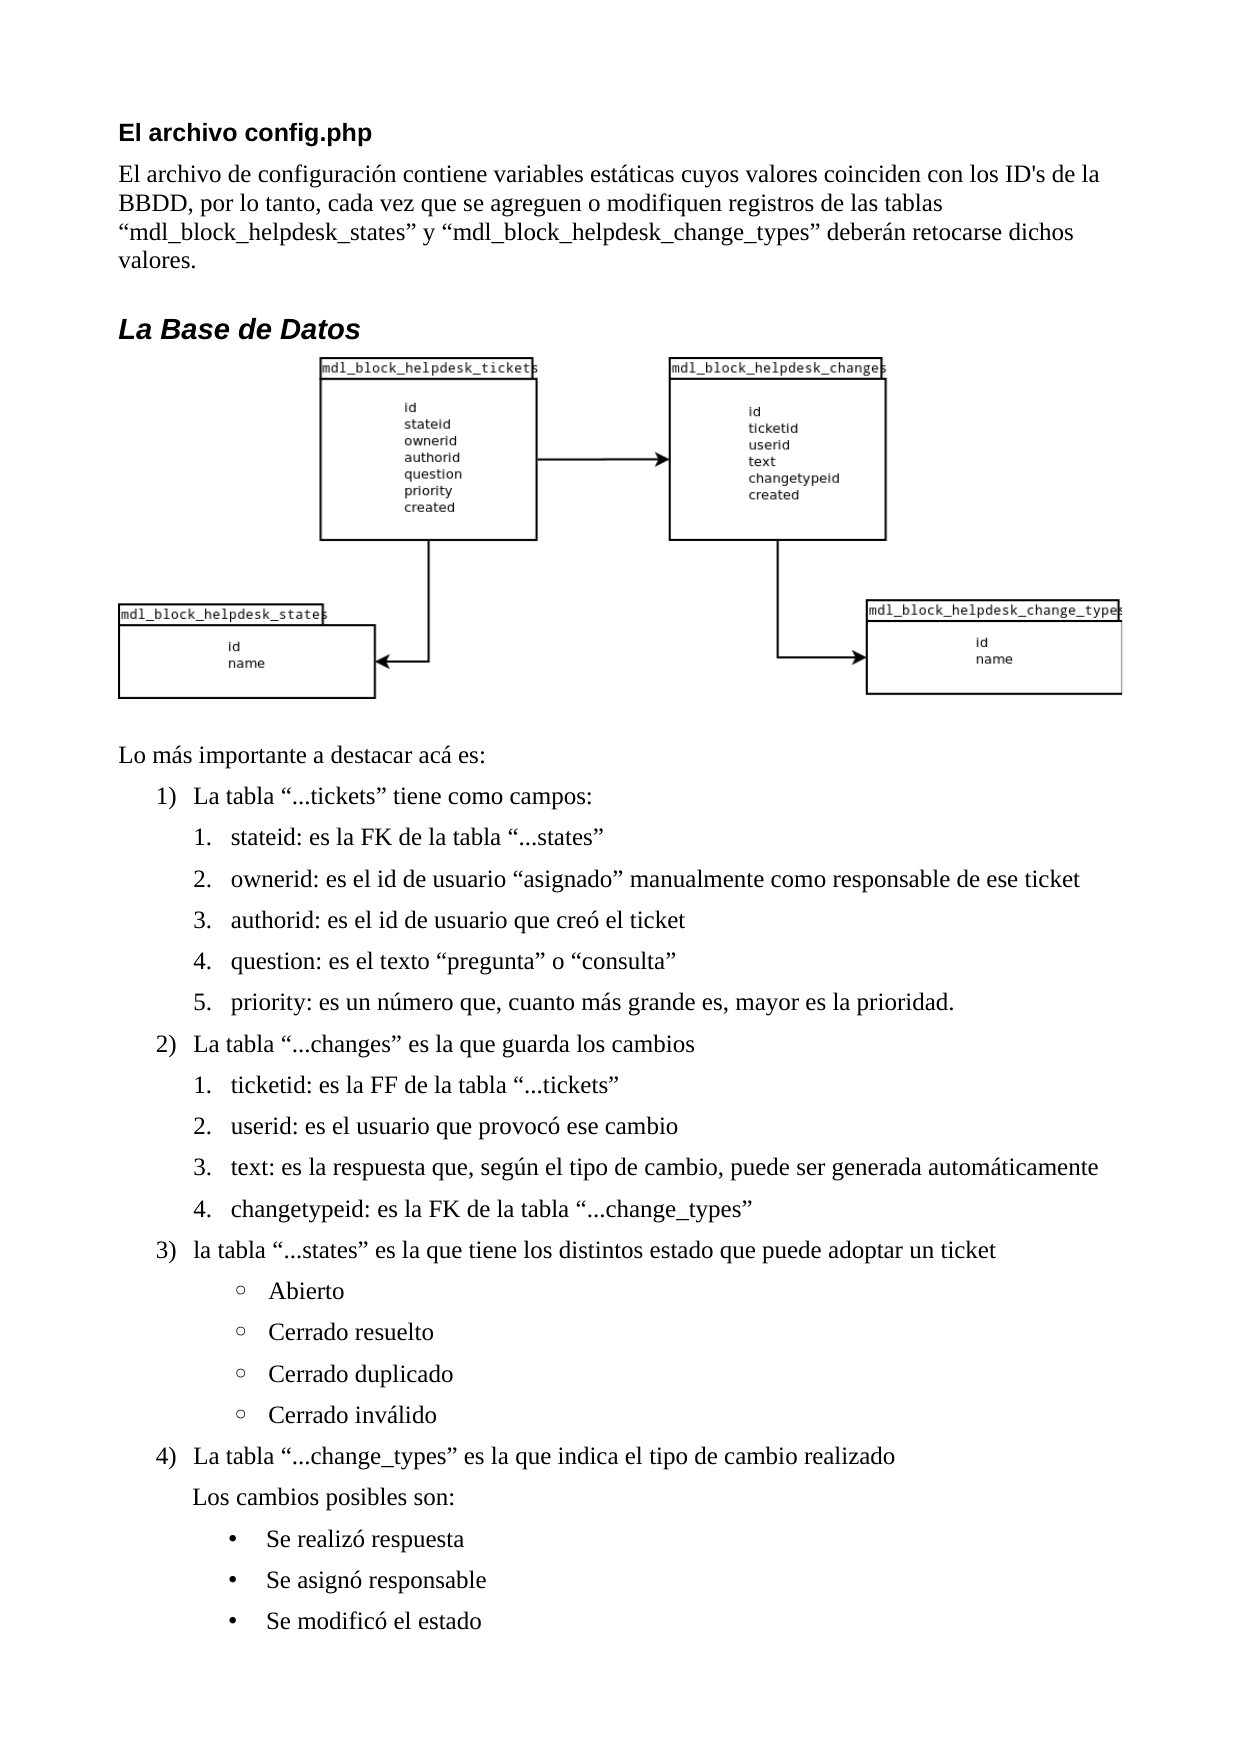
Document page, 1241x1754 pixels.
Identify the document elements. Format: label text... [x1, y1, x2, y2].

list question: es el texto “pregunta” o “consulta” [193, 946, 1122, 975]
list stateid: es la FK de la tabla “...states” [193, 822, 1122, 851]
list changetypeid: es la FK de la tabla “...change_types” [193, 1194, 1122, 1222]
list text: es la respuesta que, según el tipo de cambio, puede ser generada automáticamente [193, 1152, 1122, 1181]
list Se asignó responsable [228, 1565, 1122, 1594]
list Cerrado resuelto [231, 1317, 1122, 1346]
list authorid: es el id de usuario que creó el ticket [193, 905, 1122, 934]
list Abierto [231, 1276, 1122, 1305]
text Los cambios posibles son: [44, 1482, 1122, 1511]
subtitle La Base de Datos [118, 312, 1122, 345]
picture [118, 357, 1123, 699]
list Cerrado inválido [231, 1400, 1122, 1429]
subtitle El archivo config.php [118, 118, 1122, 147]
list Se modificó el estado [228, 1606, 1122, 1635]
text El archivo de configuración contiene variables estáticas cuyos valores coinciden con los ID's de la BBDD, por lo tanto, cada vez que se agreguen o modifiquen registros de las tablas “mdl_block_helpdesk_states” y “mdl_block_helpdesk_change_types” deberán retocarse dichos valores. [118, 159, 1122, 274]
list La tabla “...changes” es la que guarda los cambios [156, 1029, 1122, 1057]
list La tabla “...tickets” tiene como campos: [156, 781, 1122, 810]
list la tabla “...states” es la que tiene los distintos estado que puede adoptar un ticket [156, 1235, 1122, 1264]
list userid: es el usuario que provocó ese cambio [193, 1111, 1122, 1140]
text Lo más importante a destacar acá es: [118, 740, 1122, 769]
list ownerid: es el id de usuario “asignado” manualmente como responsable de ese ticket [193, 864, 1122, 892]
list La tabla “...change_types” es la que indica el tipo de cambio realizado [156, 1441, 1122, 1470]
list Cerrado duplicado [231, 1359, 1122, 1387]
list Se realizó respuesta [228, 1524, 1122, 1552]
list priority: es un número que, cuanto más grande es, mayor es la prioridad. [193, 987, 1122, 1016]
list ticketid: es la FF de la tabla “...tickets” [193, 1070, 1122, 1099]
